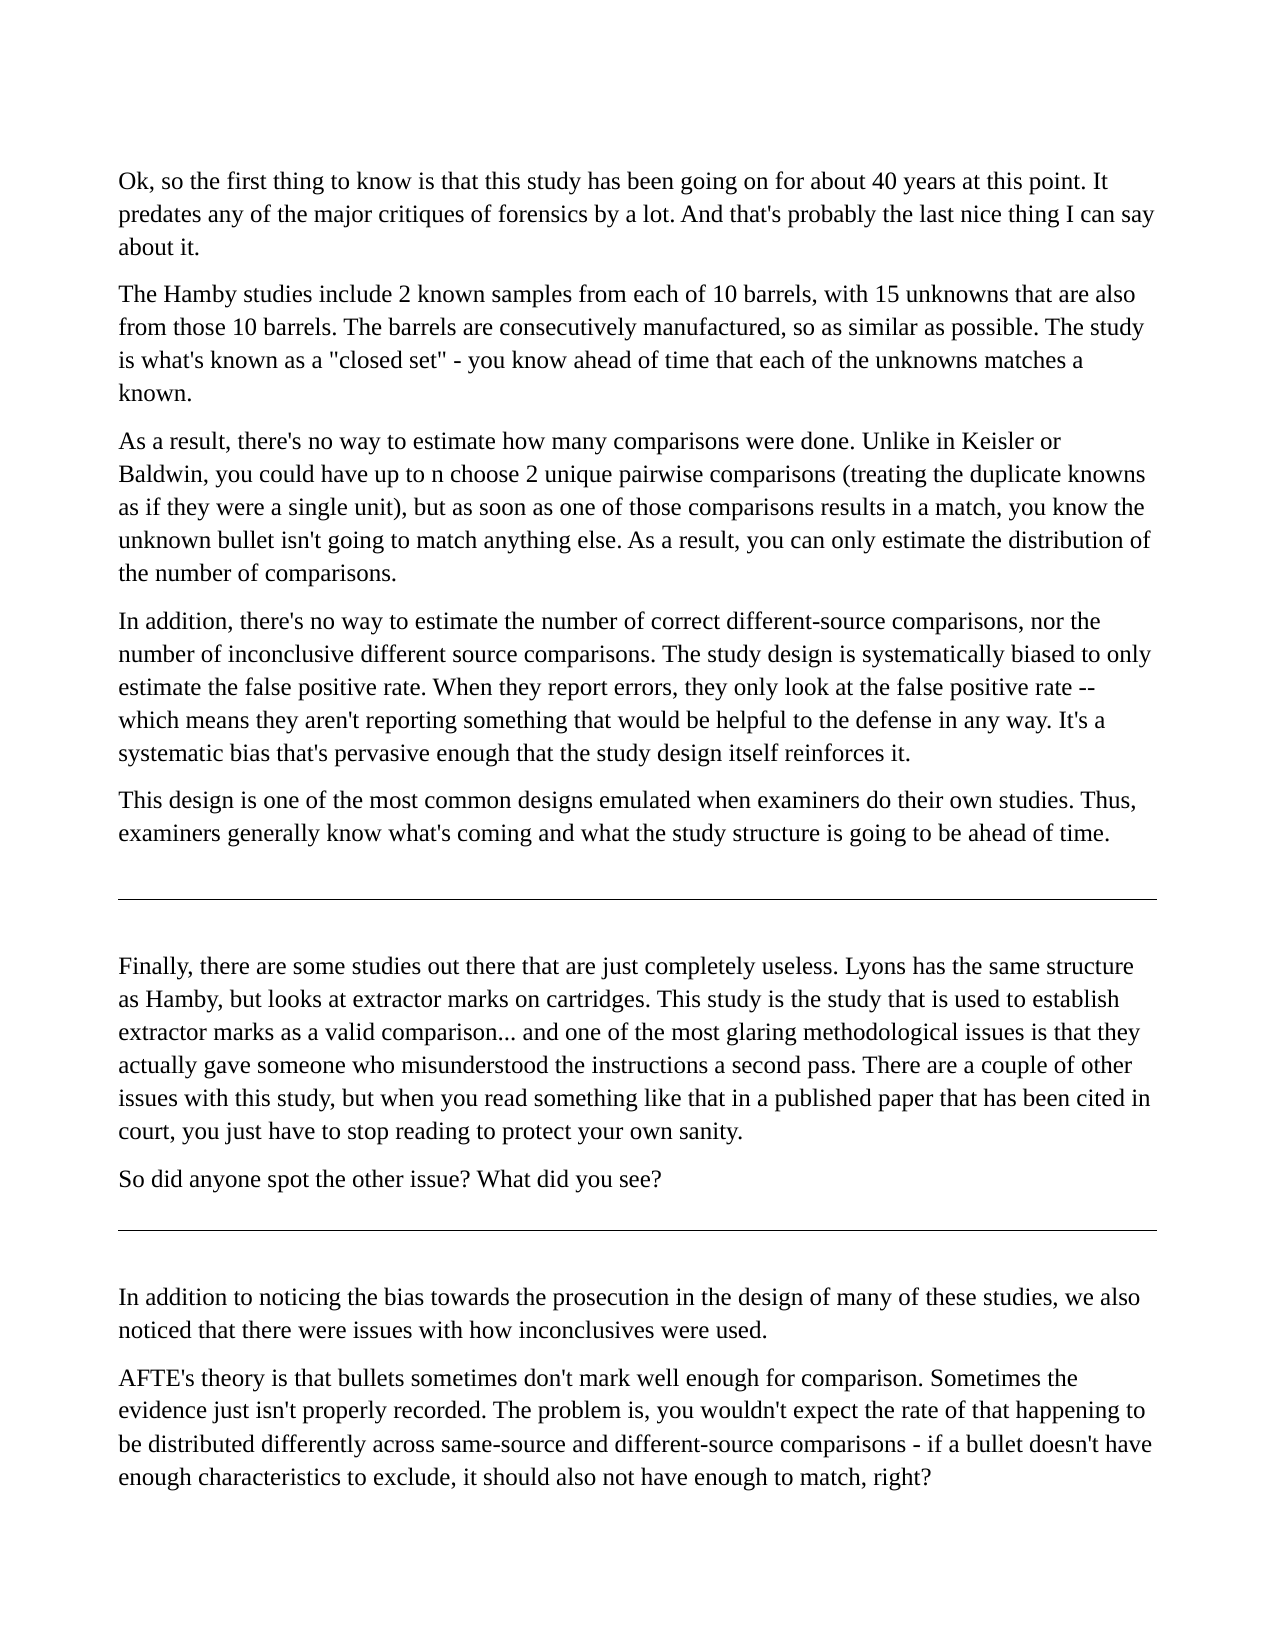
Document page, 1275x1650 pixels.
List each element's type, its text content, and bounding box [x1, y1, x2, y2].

text So did anyone spot the other issue? What did you see? [118, 1164, 1157, 1230]
text As a result, there's no way to estimate how many comparisons were done. Unlike in Keisler or Baldwin, you could have up to n choose 2 unique pairwise comparisons (treating the duplicate knowns as if they were a single unit), but as soon as one of those comparisons results in a match, you know the unknown bullet isn't going to match anything else. As a result, you can only estimate the distribution of the number of comparisons. [118, 426, 1157, 587]
text Ok, so the first thing to know is that this study has been going on for about 40 years at this point. It predates any of the major critiques of forensics by a lot. And that's probably the last nice thing I can say about it. [118, 166, 1157, 261]
text AFTE's theory is that bullets sometimes don't mark well enough for comparison. Sometimes the evidence just isn't properly recorded. The problem is, you wouldn't expect the rate of that happening to be distributed differently across same-source and different-source comparisons - if a bullet doesn't have enough characteristics to exclude, it should also not have enough to match, right? [118, 1363, 1157, 1490]
text In addition, there's no way to estimate the number of correct different-source comparisons, nor the number of inconclusive different source comparisons. The study design is systematically biased to only estimate the false positive rate. When they report errors, they only look at the false positive rate -- which means they aren't reporting something that would be helpful to the defense in any way. It's a systematic bias that's pervasive enough that the study design itself reinforces it. [118, 606, 1157, 767]
text This design is one of the most common designs emulated when examiners do their own studies. Thus, examiners generally know what's coming and what the study structure is going to be ahead of time. [118, 785, 1157, 847]
text The Hamby studies include 2 known samples from each of 10 barrels, with 15 unknowns that are also from those 10 barrels. The barrels are consecutively manufactured, so as similar as possible. The study is what's known as a "closed set" - you know ahead of time that each of the unknowns matches a known. [118, 279, 1157, 407]
text In addition to noticing the bias towards the prosecution in the design of many of these studies, we also noticed that there were issues with how inconclusives were used. [118, 1249, 1157, 1344]
text Finally, there are some studies out there that are just completely useless. Lyons has the same structure as Hamby, but looks at extractor marks on cartridges. This study is the study that is used to establish extractor marks as a valid comparison... and one of the most glaring methodological issues is that they actually gave someone who misunderstood the instructions a second pass. There are a couple of other issues with this study, but when you read something like that in a published paper that has been cited in court, you just have to stop reading to protect your own sanity. [118, 918, 1157, 1145]
